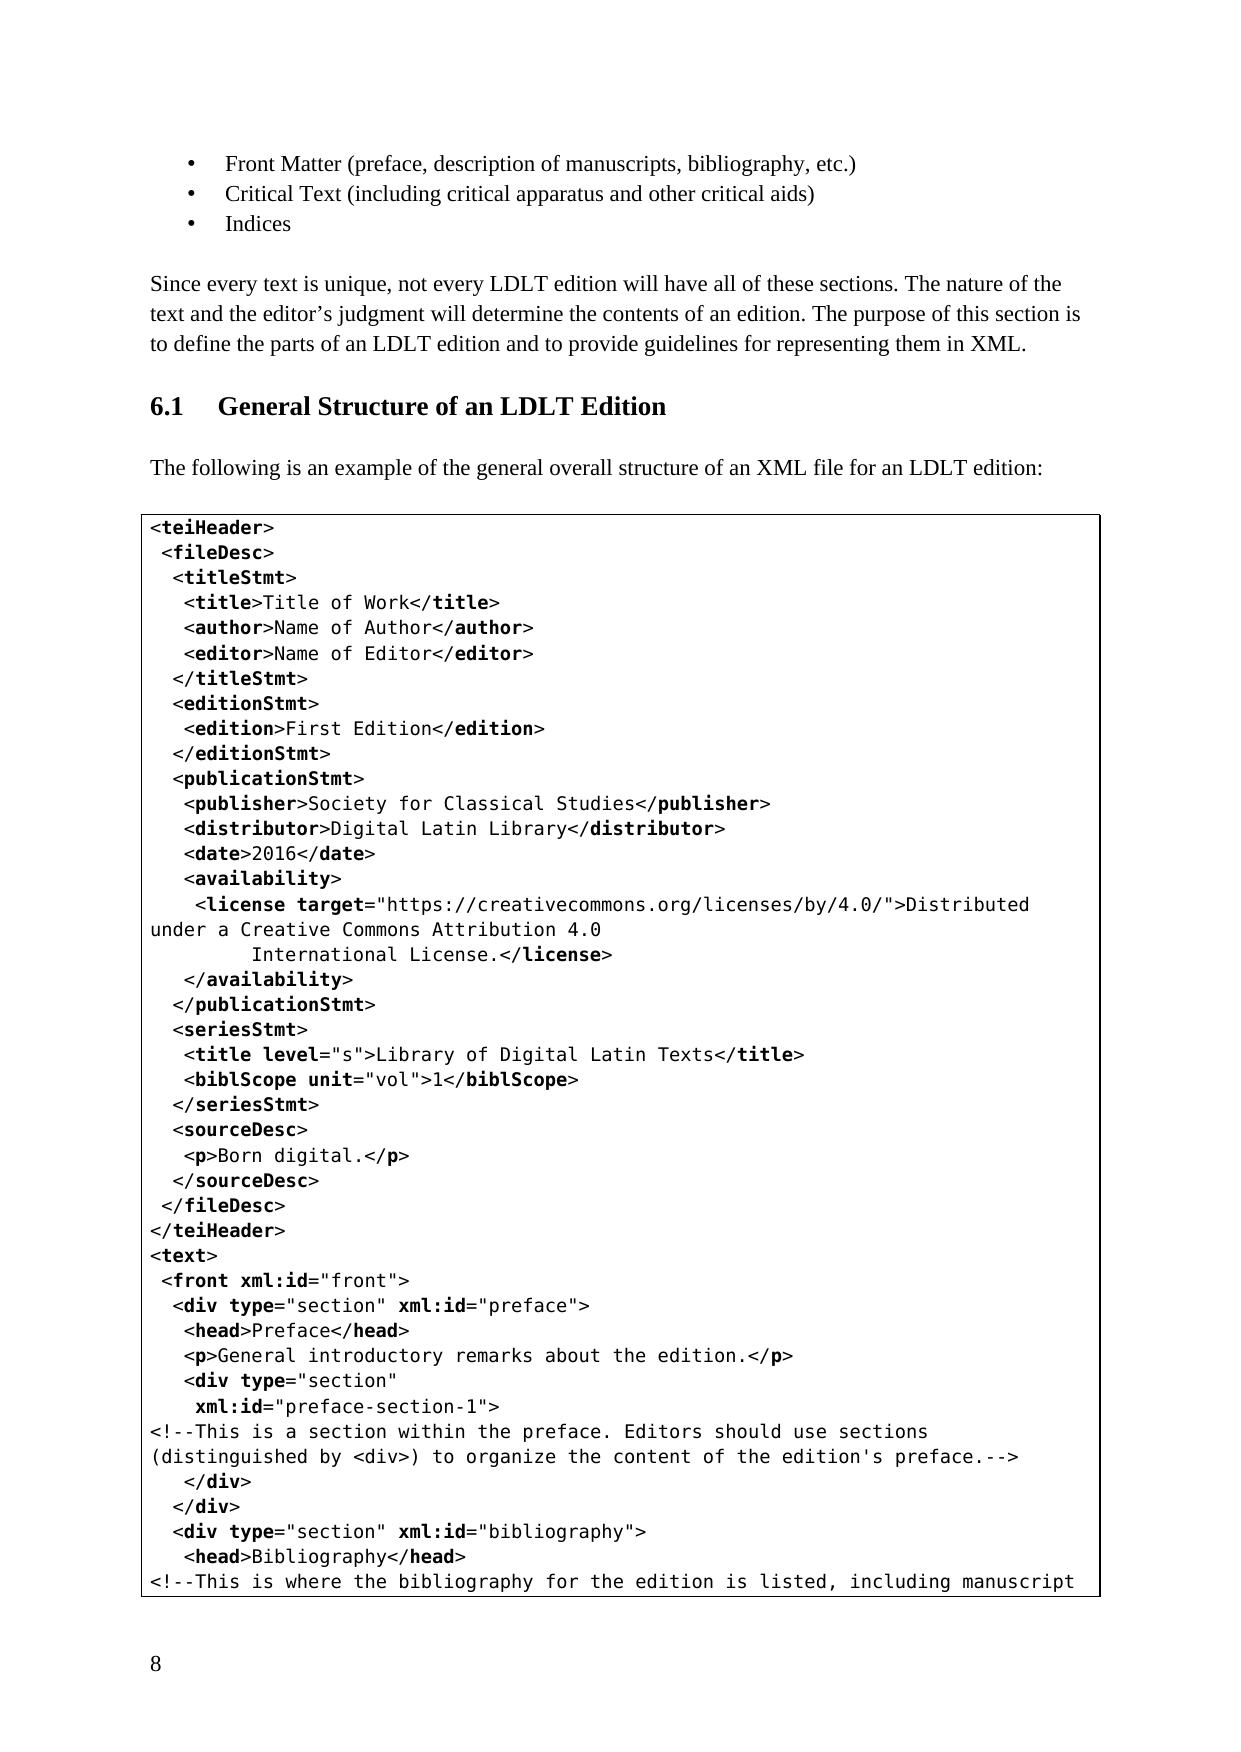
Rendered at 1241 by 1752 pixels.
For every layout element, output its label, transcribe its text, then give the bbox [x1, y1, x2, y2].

list Indices [187, 210, 1090, 237]
list Critical Text (including critical apparatus and other critical aids) [187, 180, 1090, 207]
subtitle General Structure of an LDLT Edition [150, 389, 1090, 421]
text Since every text is unique, not every LDLT edition will have all of these sections. The nature of the text and the editor’s judgment will determine the contents of an edition. The purpose of this section is to define the parts of an LDLT edition and to provide guidelines for representing them in XML. [150, 270, 1090, 357]
list Front Matter (preface, description of manuscripts, bibliography, etc.) [187, 150, 1090, 176]
text The following is an example of the general overall structure of an XML file for an LDLT edition: [150, 454, 1090, 481]
text <teiHeader> <fileDesc> <titleStmt> <title>Title of Work</title> <author>Name of Author</author> <editor>Name of Editor</editor> </titleStmt> <editionStmt> <edition>First Edition</edition> </editionStmt> <publicationStmt> <publisher>Society for Classical Studies</publisher> <distributor>Digital Latin Library</distributor> <date>2016</date> <availability> <license target="https://creativecommons.org/licenses/by/4.0/">Distributed under a Creative Commons Attribution 4.0 International License.</license> </availability> </publicationStmt> <seriesStmt> <title level="s">Library of Digital Latin Texts</title> <biblScope unit="vol">1</biblScope> </seriesStmt> <sourceDesc> <p>Born digital.</p> </sourceDesc> </fileDesc> </teiHeader> <text> <front xml:id="front"> <div type="section" xml:id="preface"> <head>Preface</head> <p>General introductory remarks about the edition.</p> <div type="section" xml:id="preface-section-1"> <!--This is a section within the preface. Editors should use sections (distinguished by <div>) to organize the content of the edition's preface.--> </div> </div> <div type="section" xml:id="bibliography"> <head>Bibliography</head> <!--This is where the bibliography for the edition is listed, including manuscript [142, 515, 1099, 1596]
